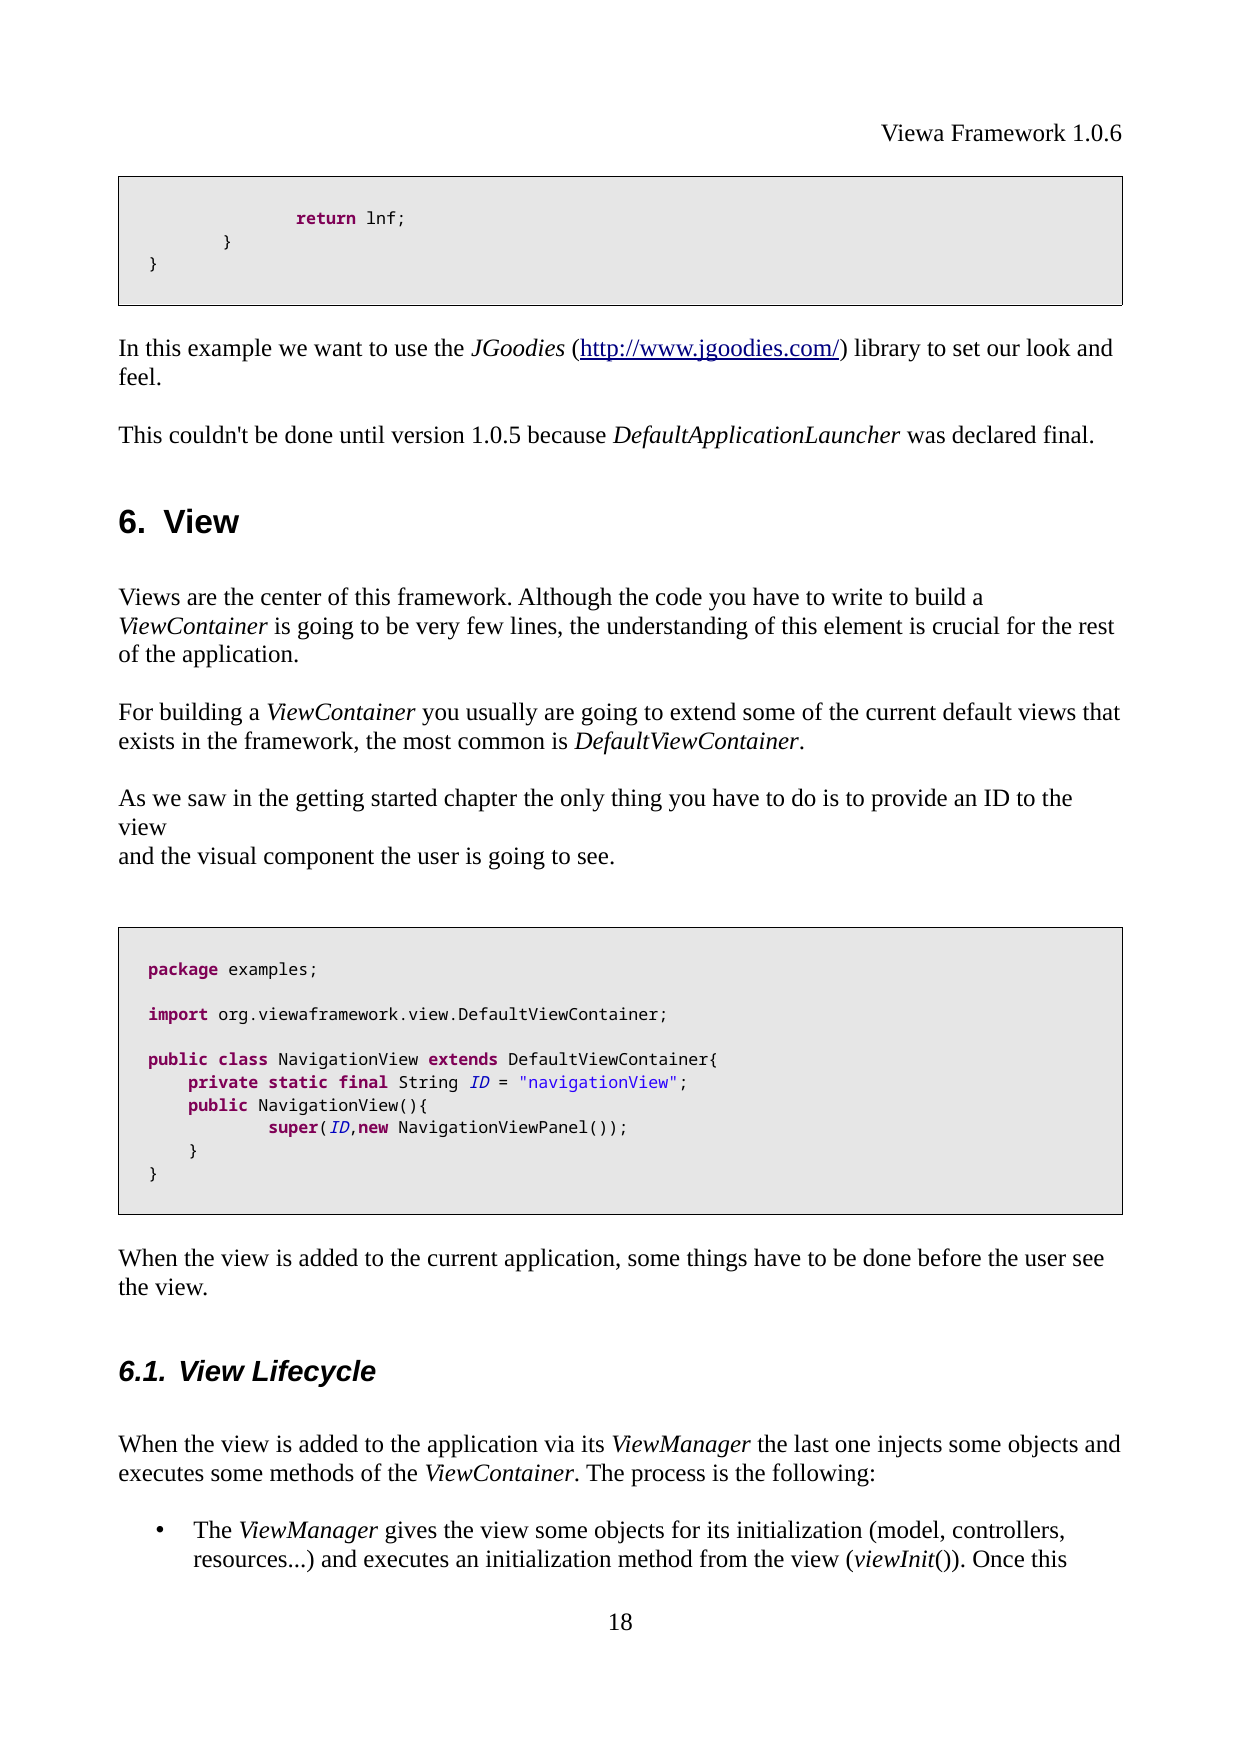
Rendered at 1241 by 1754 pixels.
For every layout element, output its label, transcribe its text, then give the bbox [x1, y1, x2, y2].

text and the visual component the user is going to see. [118, 841, 1122, 869]
table_header return lnf; } } [119, 177, 1122, 304]
text As we saw in the getting started chapter the only thing you have to do is to provide an ID to the view [118, 783, 1122, 841]
text When the view is added to the current application, some things have to be done before the user see [118, 1243, 1122, 1272]
list The ViewManager gives the view some objects for its initialization (model, controllers, resources...) and executes an initialization method from the view (viewInit()). Once this [156, 1515, 1122, 1573]
table_header package examples; import org.viewaframework.view.DefaultViewContainer; public class NavigationView extends DefaultViewContainer{ private static final String ID = "navigationView"; public NavigationView(){ super(ID,new NavigationViewPanel()); } } [119, 928, 1122, 1214]
text In this example we want to use the JGoodies (http://www.jgoodies.com/) library to set our look and feel. [118, 333, 1122, 391]
text executes some methods of the ViewContainer. The process is the following: [118, 1458, 1122, 1487]
subtitle View Lifecycle [118, 1354, 1122, 1388]
text This couldn't be done until version 1.0.5 because DefaultApplicationLauncher was declared final. [118, 420, 1122, 448]
subtitle View [118, 502, 1122, 541]
text For building a ViewContainer you usually are going to extend some of the current default views that [118, 697, 1122, 726]
text the view. [118, 1272, 1122, 1301]
text exists in the framework, the most common is DefaultViewContainer. [118, 726, 1122, 754]
text Views are the center of this framework. Although the code you have to write to build a ViewContainer is going to be very few lines, the understanding of this element is crucial for the rest [118, 582, 1122, 639]
text of the application. [118, 639, 1122, 668]
text When the view is added to the application via its ViewManager the last one injects some objects and [118, 1429, 1122, 1458]
